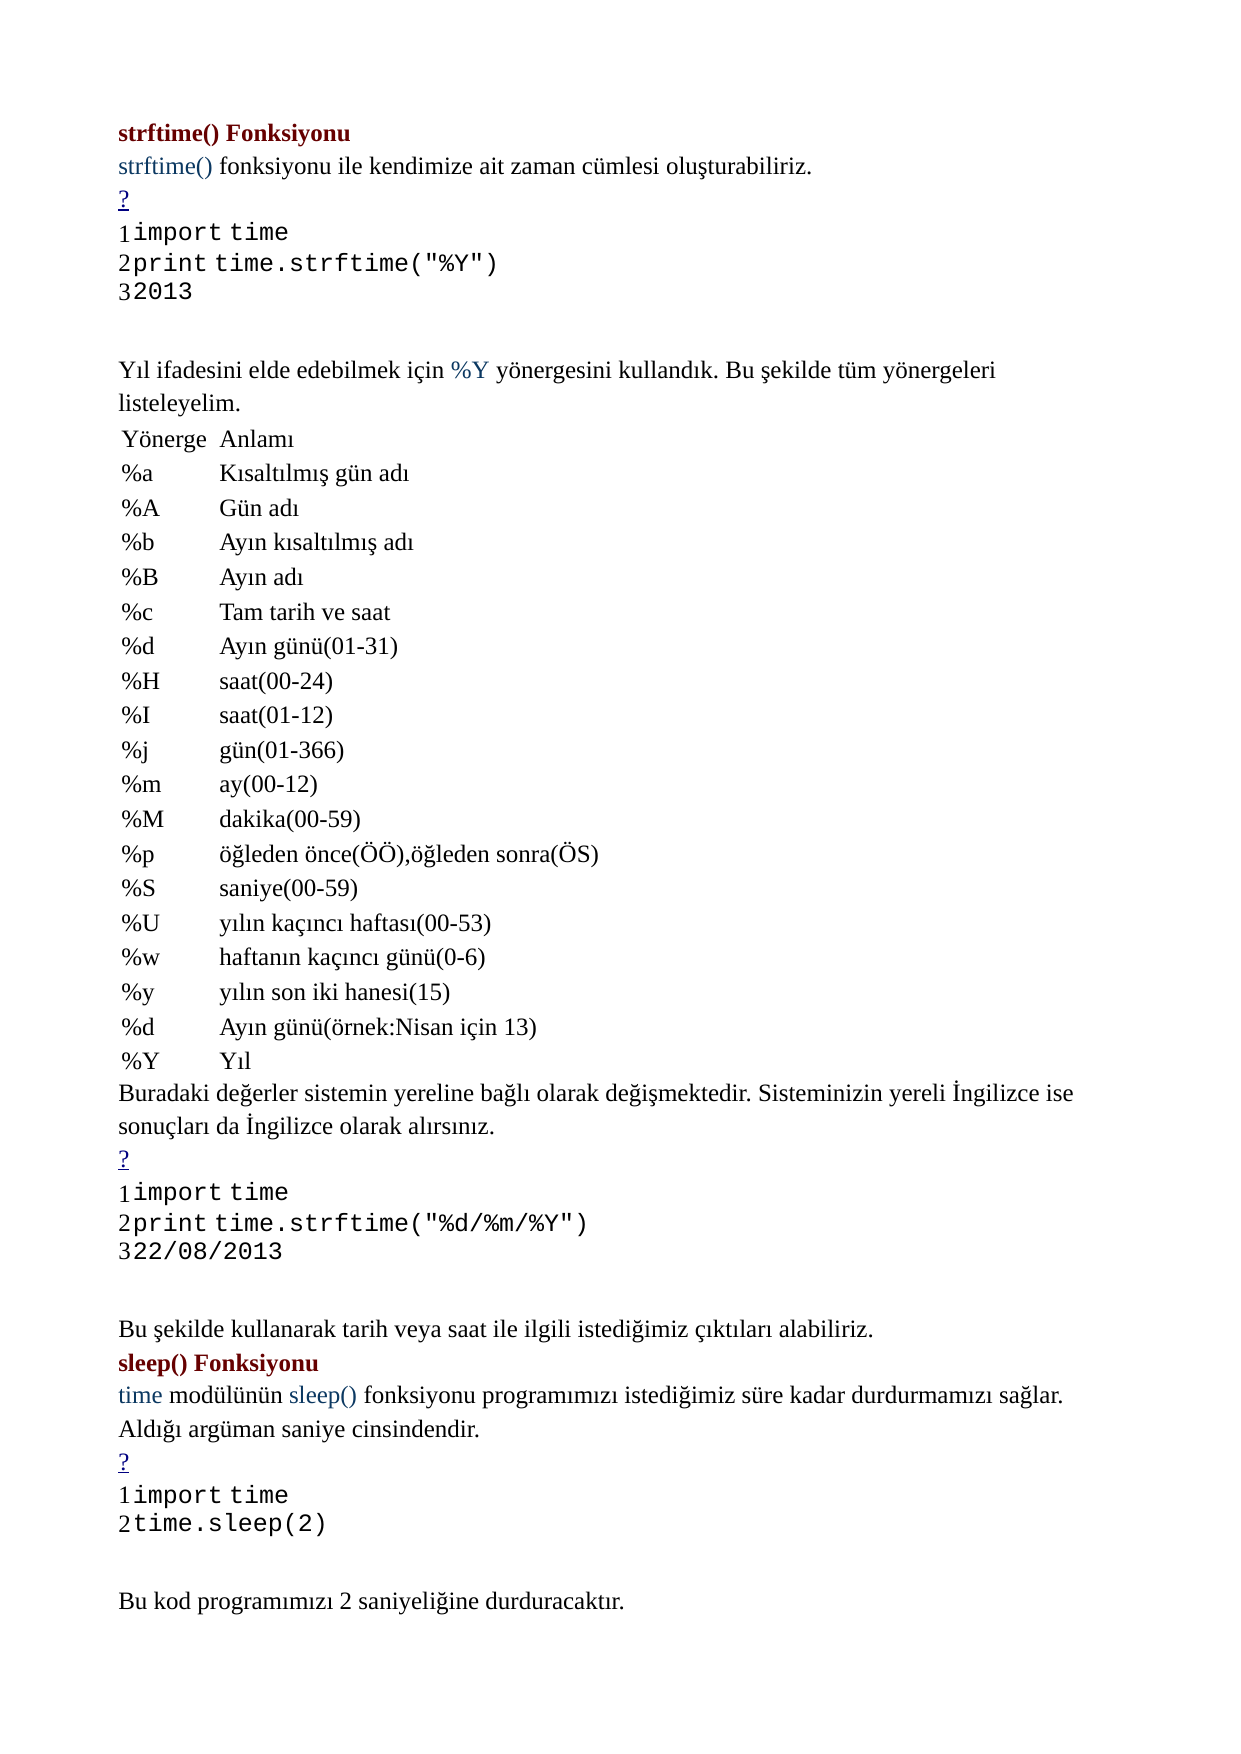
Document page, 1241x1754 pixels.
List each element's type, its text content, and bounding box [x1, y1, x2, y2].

text Yıl ifadesini elde edebilmek için %Y yönergesini kullandık. Bu şekilde tüm yönergeleri listeleyelim. [118, 355, 1122, 417]
table_cell %a [118, 455, 216, 490]
table_header 1 2 [118, 1480, 133, 1539]
table_header 1 2 3 [118, 1177, 133, 1267]
text Bu şekilde kullanarak tarih veya saat ile ilgili istediğimiz çıktıları alabiliriz. sleep() Fonksiyonu time modülünün sleep() fonksiyonu programımızı istediğimiz süre kadar durdurmamızı sağlar. Aldığı argüman saniye cinsindendir. [118, 1314, 1122, 1442]
text strftime() Fonksiyonu strftime() fonksiyonu ile kendimize ait zaman cümlesi oluşturabiliriz. [118, 118, 1122, 180]
table_cell dakika(00-59) [216, 801, 610, 836]
table_cell öğleden önce(ÖÖ),öğleden sonra(ÖS) [216, 836, 610, 870]
table_cell Gün adı [216, 490, 610, 524]
table_cell %p [118, 836, 216, 870]
table_cell Ayın kısaltılmış adı [216, 525, 610, 559]
table_cell %B [118, 559, 216, 594]
table_cell yılın kaçıncı haftası(00-53) [216, 905, 610, 939]
table_header import time time.sleep(2) [133, 1480, 332, 1539]
text Buradaki değerler sistemin yereline bağlı olarak değişmektedir. Sisteminizin yereli İngilizce ise sonuçları da İngilizce olarak alırsınız. [118, 1078, 1122, 1140]
table_cell yılın son iki hanesi(15) [216, 974, 610, 1009]
table_header import time print time.strftime("%d/%m/%Y") 22/08/2013 [133, 1177, 597, 1267]
table_cell %j [118, 732, 216, 767]
text ? [118, 1144, 1122, 1173]
table_header Yönerge [118, 421, 216, 455]
table_cell %b [118, 525, 216, 559]
table_cell Kısaltılmış gün adı [216, 455, 610, 490]
text ? [118, 184, 1122, 213]
table_header 1 2 3 [118, 217, 133, 307]
table_cell Ayın günü(01-31) [216, 628, 610, 663]
table_header Anlamı [216, 421, 610, 455]
table_cell %Y [118, 1043, 216, 1078]
table_cell gün(01-366) [216, 732, 610, 767]
text ? [118, 1447, 1122, 1475]
table_cell Yıl [216, 1043, 610, 1078]
table_cell saat(00-24) [216, 663, 610, 697]
table_cell ay(00-12) [216, 767, 610, 801]
table_cell Tam tarih ve saat [216, 594, 610, 628]
table_header import time print time.strftime("%Y") 2013 [133, 217, 504, 307]
table_cell haftanın kaçıncı günü(0-6) [216, 940, 610, 974]
table_cell %w [118, 940, 216, 974]
table_cell Ayın günü(örnek:Nisan için 13) [216, 1009, 610, 1043]
text Bu kod programımızı 2 saniyeliğine durduracaktır. [118, 1586, 1122, 1615]
table_cell saat(01-12) [216, 698, 610, 732]
table_cell %c [118, 594, 216, 628]
table_cell %d [118, 628, 216, 663]
table_cell %I [118, 698, 216, 732]
table_cell %M [118, 801, 216, 836]
table_cell %H [118, 663, 216, 697]
table_cell %U [118, 905, 216, 939]
table_cell saniye(00-59) [216, 870, 610, 905]
table_cell %m [118, 767, 216, 801]
table_cell %y [118, 974, 216, 1009]
table_cell %S [118, 870, 216, 905]
table_cell %d [118, 1009, 216, 1043]
table_cell %A [118, 490, 216, 524]
table_cell Ayın adı [216, 559, 610, 594]
